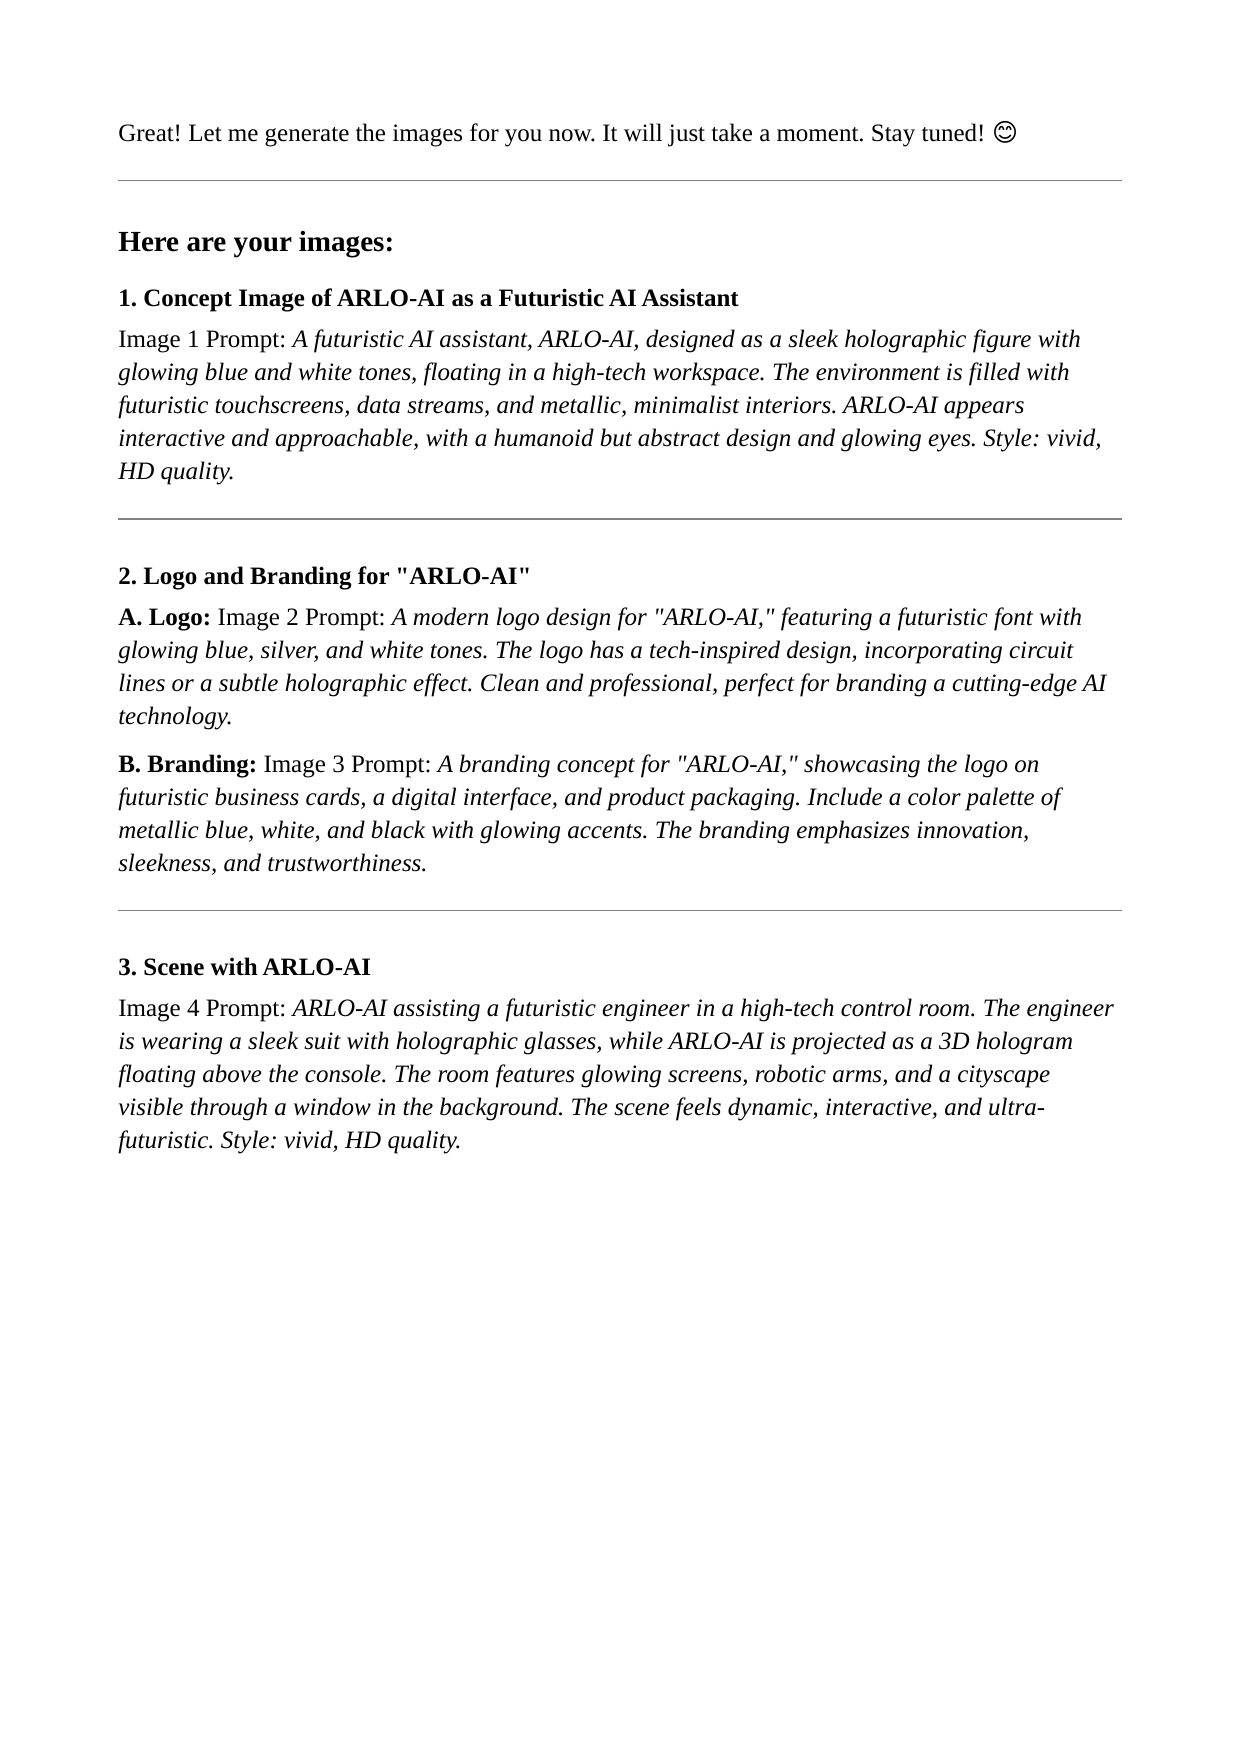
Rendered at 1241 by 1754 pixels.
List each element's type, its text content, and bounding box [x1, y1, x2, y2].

text A. Logo: Image 2 Prompt: A modern logo design for "ARLO-AI," featuring a futuristic font with glowing blue, silver, and white tones. The logo has a tech-inspired design, incorporating circuit lines or a subtle holographic effect. Clean and professional, perfect for branding a cutting-edge AI technology. [118, 602, 1122, 730]
subtitle Here are your images: [118, 224, 1122, 258]
text Image 1 Prompt: A futuristic AI assistant, ARLO-AI, designed as a sleek holographic figure with glowing blue and white tones, floating in a high-tech workspace. The environment is filled with futuristic touchscreens, data streams, and metallic, minimalist interiors. ARLO-AI appears interactive and approachable, with a humanoid but abstract design and glowing eyes. Style: vivid, HD quality. [118, 324, 1122, 485]
text Image 4 Prompt: ARLO-AI assisting a futuristic engineer in a high-tech control room. The engineer is wearing a sleek suit with holographic glasses, while ARLO-AI is projected as a 3D hologram floating above the console. The room features glowing screens, robotic arms, and a cityscape visible through a window in the background. The scene feels dynamic, interactive, and ultra-futuristic. Style: vivid, HD quality. [118, 993, 1122, 1154]
subtitle 1. Concept Image of ARLO-AI as a Futuristic AI Assistant [118, 283, 1122, 312]
text Great! Let me generate the images for you now. It will just take a moment. Stay tuned! 😊 [118, 118, 1122, 147]
text B. Branding: Image 3 Prompt: A branding concept for "ARLO-AI," showcasing the logo on futuristic business cards, a digital interface, and product packaging. Include a color palette of metallic blue, white, and black with glowing accents. The branding emphasizes innovation, sleekness, and trustworthiness. [118, 749, 1122, 877]
subtitle 2. Logo and Branding for "ARLO-AI" [118, 561, 1122, 589]
subtitle 3. Scene with ARLO-AI [118, 952, 1122, 981]
